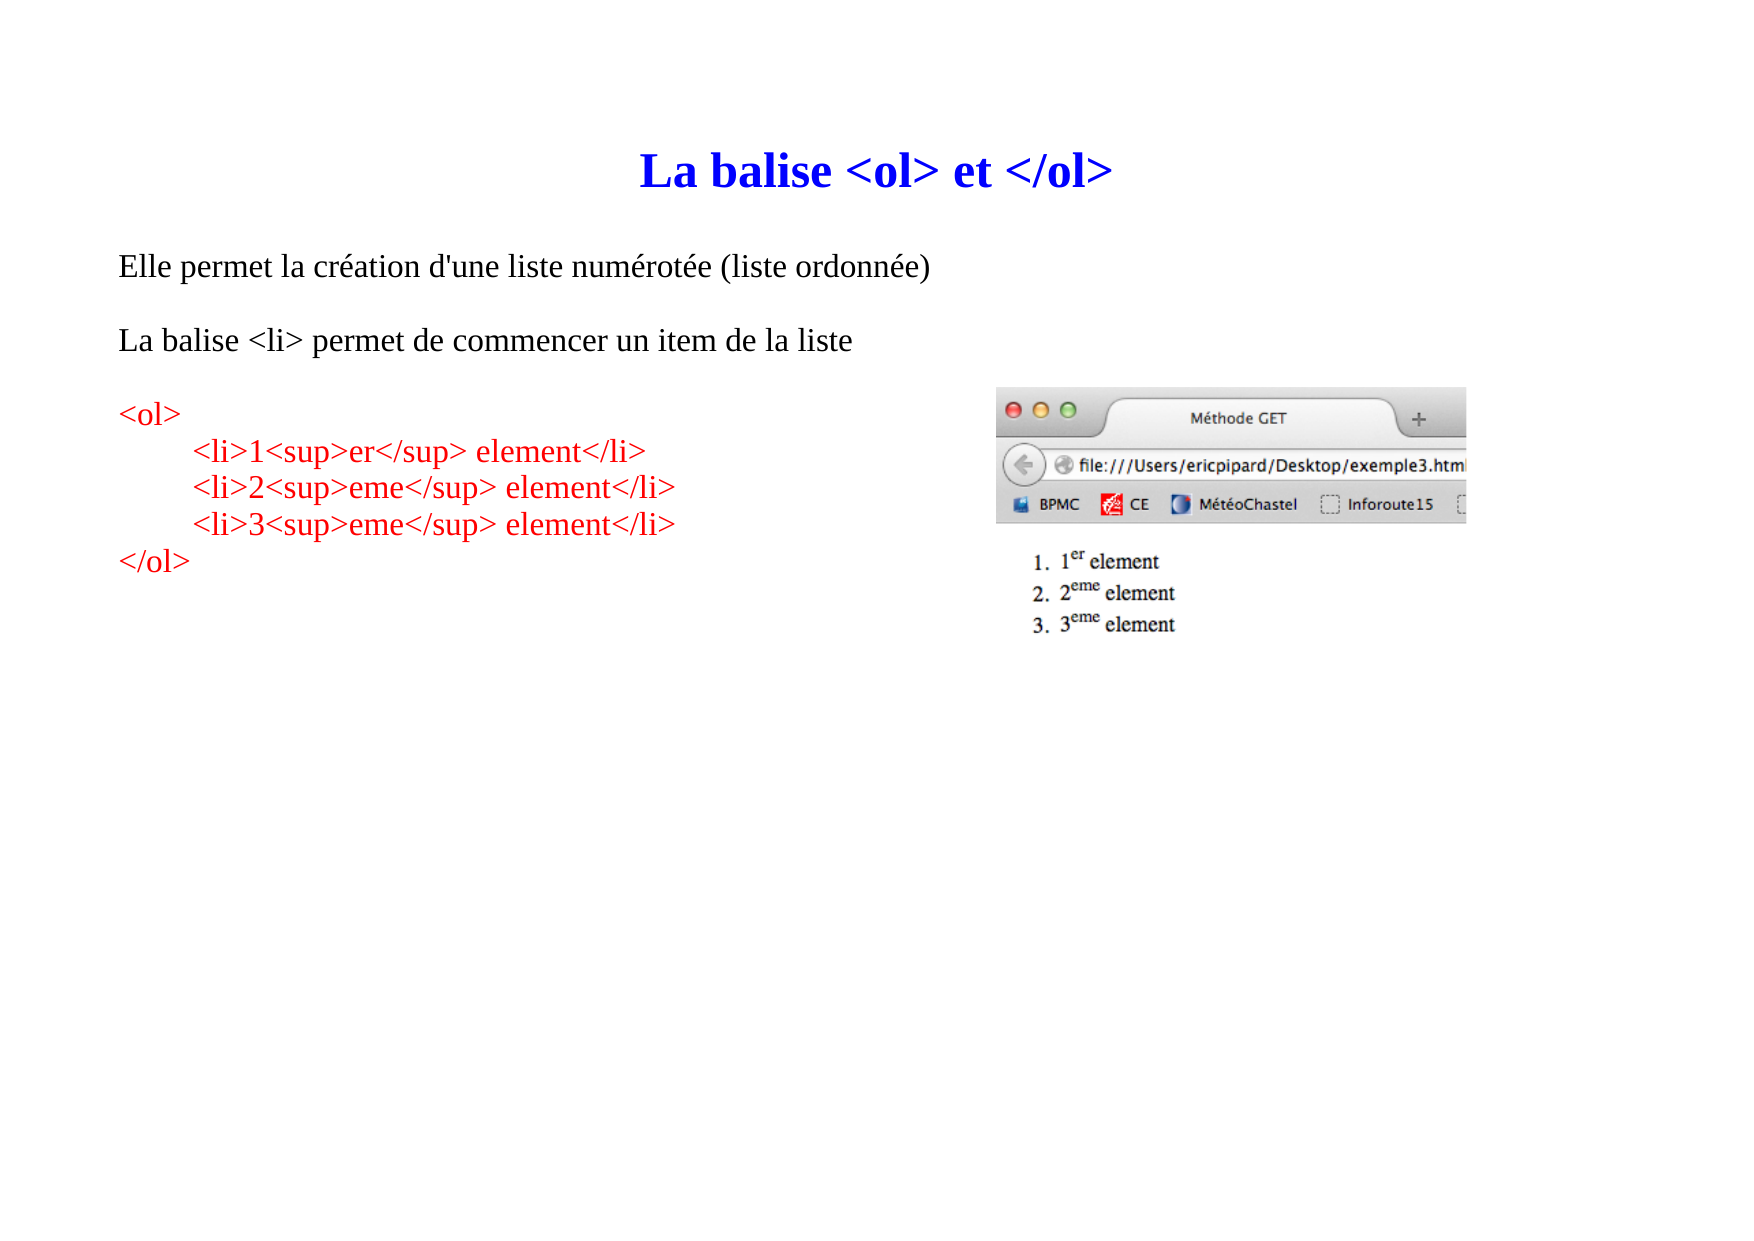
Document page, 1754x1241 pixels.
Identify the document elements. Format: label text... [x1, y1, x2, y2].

text La balise <li> permet de commencer un item de la liste [118, 322, 1636, 358]
text Elle permet la création d'une liste numérotée (liste ordonnée) [118, 248, 1636, 285]
text <li>3<sup>eme</sup> element</li> [118, 506, 996, 543]
text [1467, 432, 1636, 469]
text </ol> [118, 543, 996, 580]
text <ol> [118, 395, 996, 432]
picture [996, 387, 1467, 834]
text [1467, 395, 1636, 432]
text [1467, 469, 1636, 506]
subtitle La balise <ol> et </ol> [118, 143, 1636, 198]
text [1467, 506, 1636, 543]
text <li>2<sup>eme</sup> element</li> [118, 469, 996, 506]
text [1467, 543, 1636, 580]
text <li>1<sup>er</sup> element</li> [118, 432, 996, 469]
